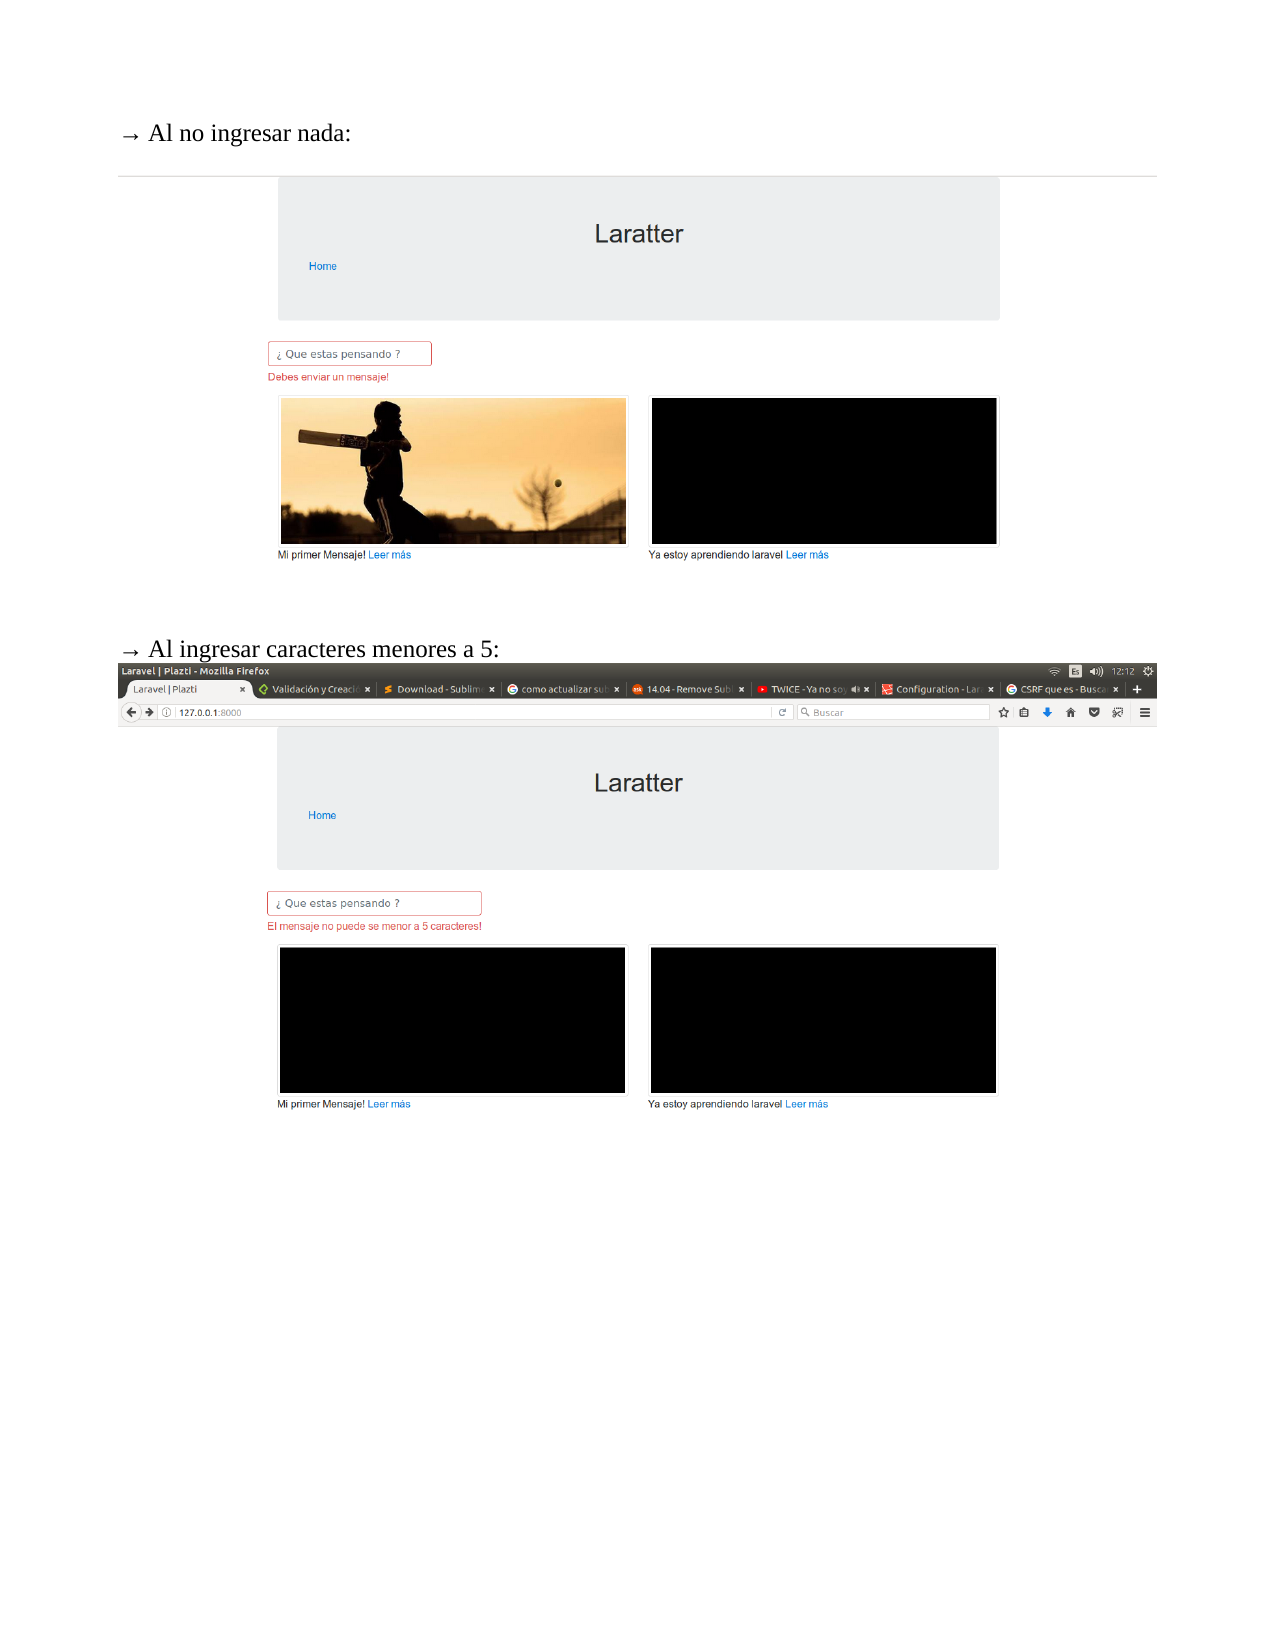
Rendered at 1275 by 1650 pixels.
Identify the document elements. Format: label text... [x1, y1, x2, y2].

text → Al no ingresar nada: [118, 118, 1157, 147]
picture [118, 663, 1157, 1134]
picture [118, 175, 1157, 577]
text → Al ingresar caracteres menores a 5: [118, 634, 1157, 663]
